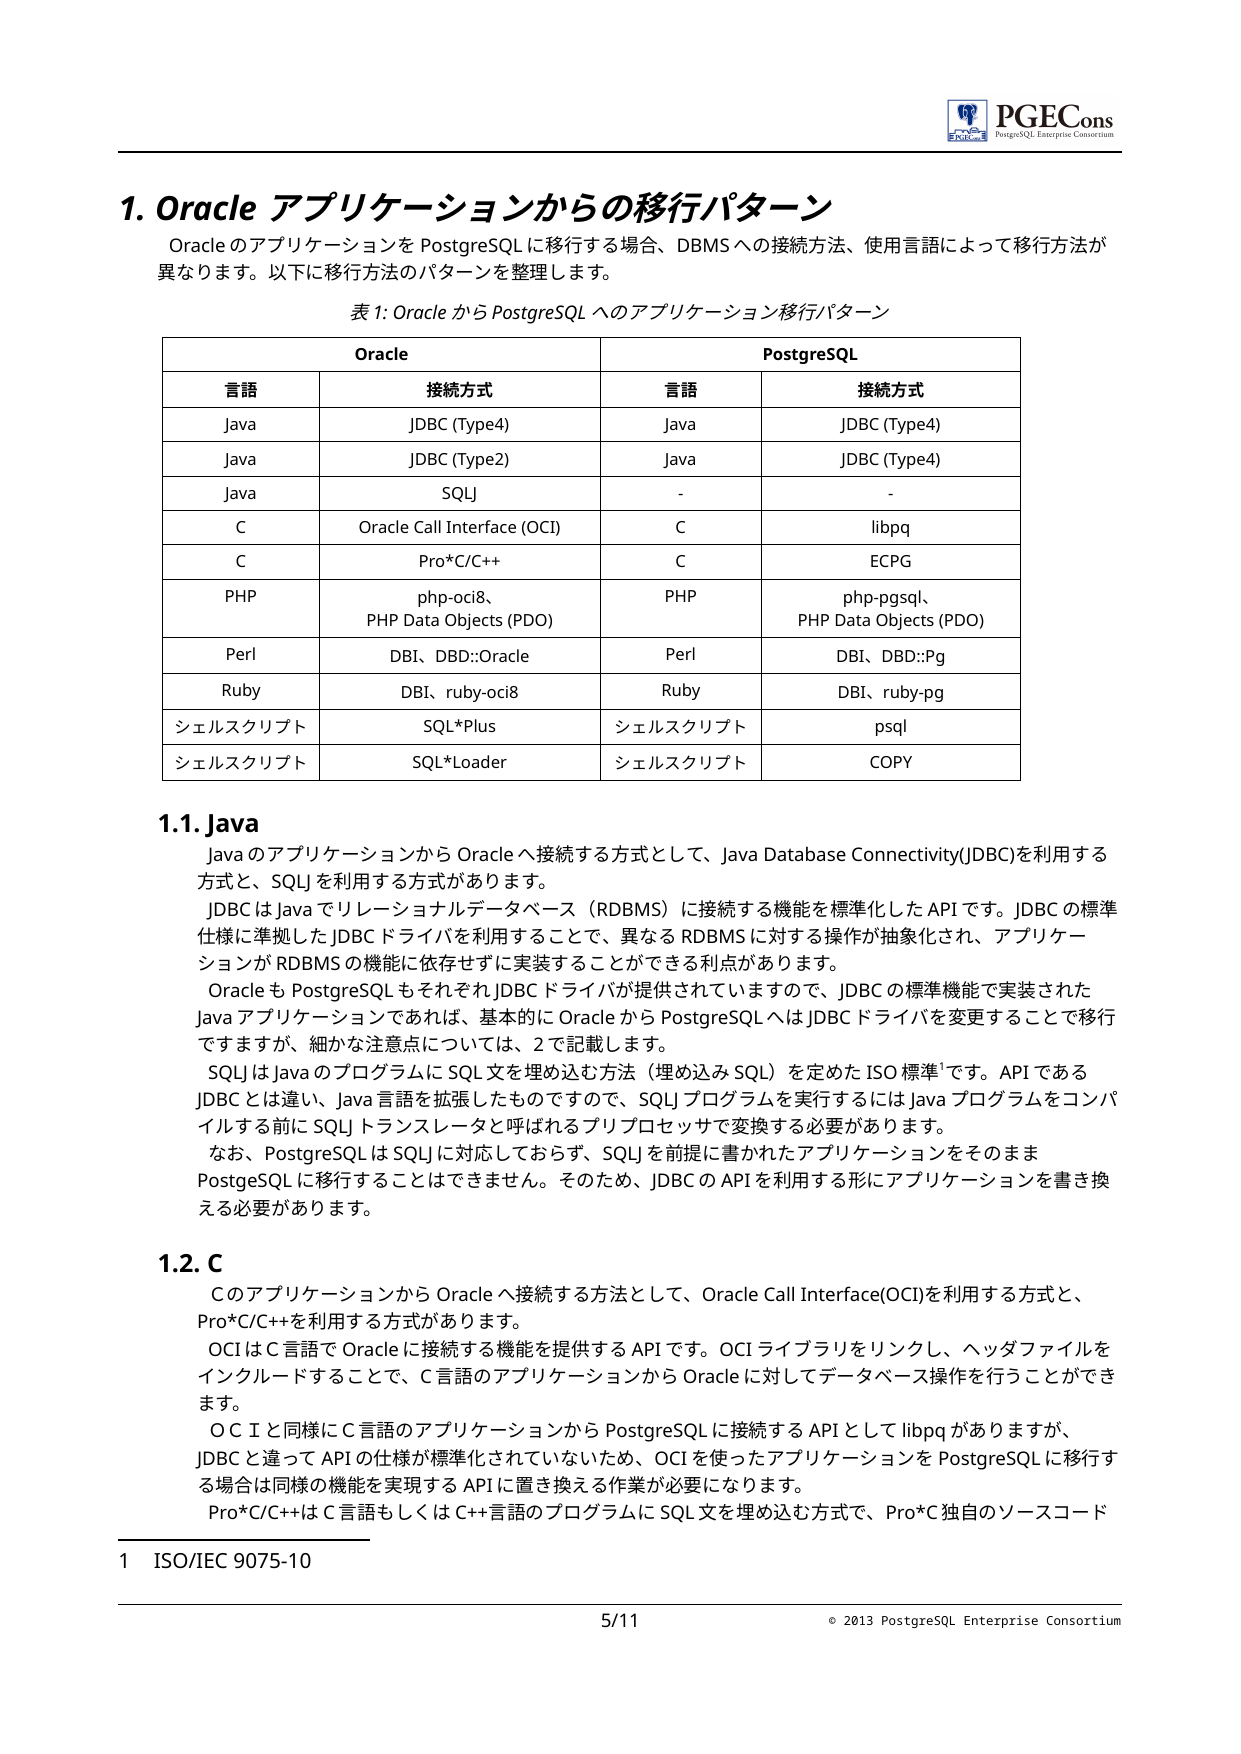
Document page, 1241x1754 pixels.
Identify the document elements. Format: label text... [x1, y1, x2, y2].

table_cell Perl [163, 638, 319, 673]
table_cell C [601, 545, 761, 578]
table_cell 接続方式 [320, 372, 600, 407]
table_cell Java [601, 442, 761, 476]
text SQLJはJavaのプログラムにSQL文を埋め込む方法（埋め込みSQL）を定めたISO標準です。APIであるJDBCとは違い、Java言語を拡張したものですので、SQLJプログラムを実行するにはJavaプログラムをコンパイルする前にSQLJトランスレータと呼ばれるプリプロセッサで変換する必要があります。 [197, 1057, 1122, 1139]
table_cell SQLJ [320, 477, 600, 510]
text ＯＣＩと同様にＣ言語のアプリケーションからPostgreSQLに接続するAPIとしてlibpqがありますが、JDBCと違ってAPIの仕様が標準化されていないため、OCIを使ったアプリケーションをPostgreSQLに移行する場合は同様の機能を実現するAPIに置き換える作業が必要になります。 [197, 1416, 1122, 1497]
table_cell シェルスクリプト [163, 745, 319, 780]
table_cell C [601, 511, 761, 544]
table_cell シェルスクリプト [163, 710, 319, 744]
table_cell DBI、DBD::Oracle [320, 638, 600, 673]
table_cell COPY [762, 745, 1020, 780]
table_cell Java [163, 442, 319, 476]
table_cell C [163, 545, 319, 578]
table_cell Java [163, 408, 319, 441]
table_cell Pro*C/C++ [320, 545, 600, 578]
table_cell Perl [601, 638, 761, 673]
table_cell SQL*Loader [320, 745, 600, 780]
subtitle C [157, 1246, 1122, 1280]
text JDBCはJavaでリレーショナルデータベース（RDBMS）に接続する機能を標準化したAPIです。JDBCの標準仕様に準拠したJDBCドライバを利用することで、異なるRDBMSに対する操作が抽象化され、アプリケーションがRDBMSの機能に依存せずに実装することができる利点があります。 [197, 894, 1122, 976]
table_cell Java [163, 477, 319, 510]
table_cell JDBC (Type4) [320, 408, 600, 441]
text ISO/IEC 9075-10 [118, 1546, 1122, 1574]
subtitle Java [157, 806, 1122, 840]
table_cell JDBC (Type4) [762, 408, 1020, 441]
text ＣのアプリケーションからOracleへ接続する方法として、Oracle Call Interface(OCI)を利用する方式と、Pro*C/C++を利用する方式があります。 [197, 1280, 1122, 1334]
table_cell PHP [601, 580, 761, 637]
table_cell SQL*Plus [320, 710, 600, 744]
picture [941, 94, 1119, 147]
table_cell Oracle Call Interface (OCI) [320, 511, 600, 544]
table_cell DBI、DBD::Pg [762, 638, 1020, 673]
table_cell Ruby [601, 674, 761, 709]
table_cell PHP [163, 580, 319, 637]
table_cell Java [601, 408, 761, 441]
text OracleもPostgreSQLもそれぞれJDBCドライバが提供されていますので、JDBCの標準機能で実装されたJavaアプリケーションであれば、基本的にOracleからPostgreSQLへはJDBCドライバを変更することで移行ですますが、細かな注意点については、2で記載します。 [197, 976, 1122, 1057]
table_cell DBI、ruby-oci8 [320, 674, 600, 709]
table_cell psql [762, 710, 1020, 744]
table_cell JDBC (Type4) [762, 442, 1020, 476]
table_cell DBI、ruby-pg [762, 674, 1020, 709]
table_cell C [163, 511, 319, 544]
table_cell 接続方式 [762, 372, 1020, 407]
table_cell Ruby [163, 674, 319, 709]
text JavaのアプリケーションからOracleへ接続する方式として、Java Database Connectivity(JDBC)を利用する方式と、SQLJを利用する方式があります。 [197, 840, 1122, 894]
table_cell libpq [762, 511, 1020, 544]
table_cell ECPG [762, 545, 1020, 578]
subtitle Oracle アプリケーションからの移行パターン [118, 182, 1122, 231]
table_cell シェルスクリプト [601, 710, 761, 744]
text 表 1: OracleからPostgreSQLへのアプリケーション移行パターン [118, 297, 1122, 324]
table_cell 言語 [601, 372, 761, 407]
table_cell - [762, 477, 1020, 510]
text Pro*C/C++はC言語もしくはC++言語のプログラムにSQL文を埋め込む方式で、Pro*C独自のソースコード [197, 1497, 1122, 1525]
table_cell シェルスクリプト [601, 745, 761, 780]
text OCIはＣ言語でOracleに接続する機能を提供するAPIです。OCIライブラリをリンクし、ヘッダファイルをインクルードすることで、C言語のアプリケーションからOracleに対してデータベース操作を行うことができます。 [197, 1334, 1122, 1416]
table_cell - [601, 477, 761, 510]
text なお、PostgreSQLはSQLJに対応しておらず、SQLJを前提に書かれたアプリケーションをそのままPostgeSQLに移行することはできません。そのため、JDBCのAPIを利用する形にアプリケーションを書き換える必要があります。 [197, 1139, 1122, 1220]
subtitle OracleのアプリケーションをPostgreSQLに移行する場合、DBMSへの接続方法、使用言語によって移行方法が異なります。以下に移行方法のパターンを整理します。 [157, 231, 1122, 285]
table_cell php-pgsql、 PHP Data Objects (PDO) [762, 580, 1020, 637]
table_header PostgreSQL [601, 338, 1020, 371]
table_cell php-oci8、 PHP Data Objects (PDO) [320, 580, 600, 637]
table_cell 言語 [163, 372, 319, 407]
table_cell JDBC (Type2) [320, 442, 600, 476]
table_header Oracle [163, 338, 600, 371]
